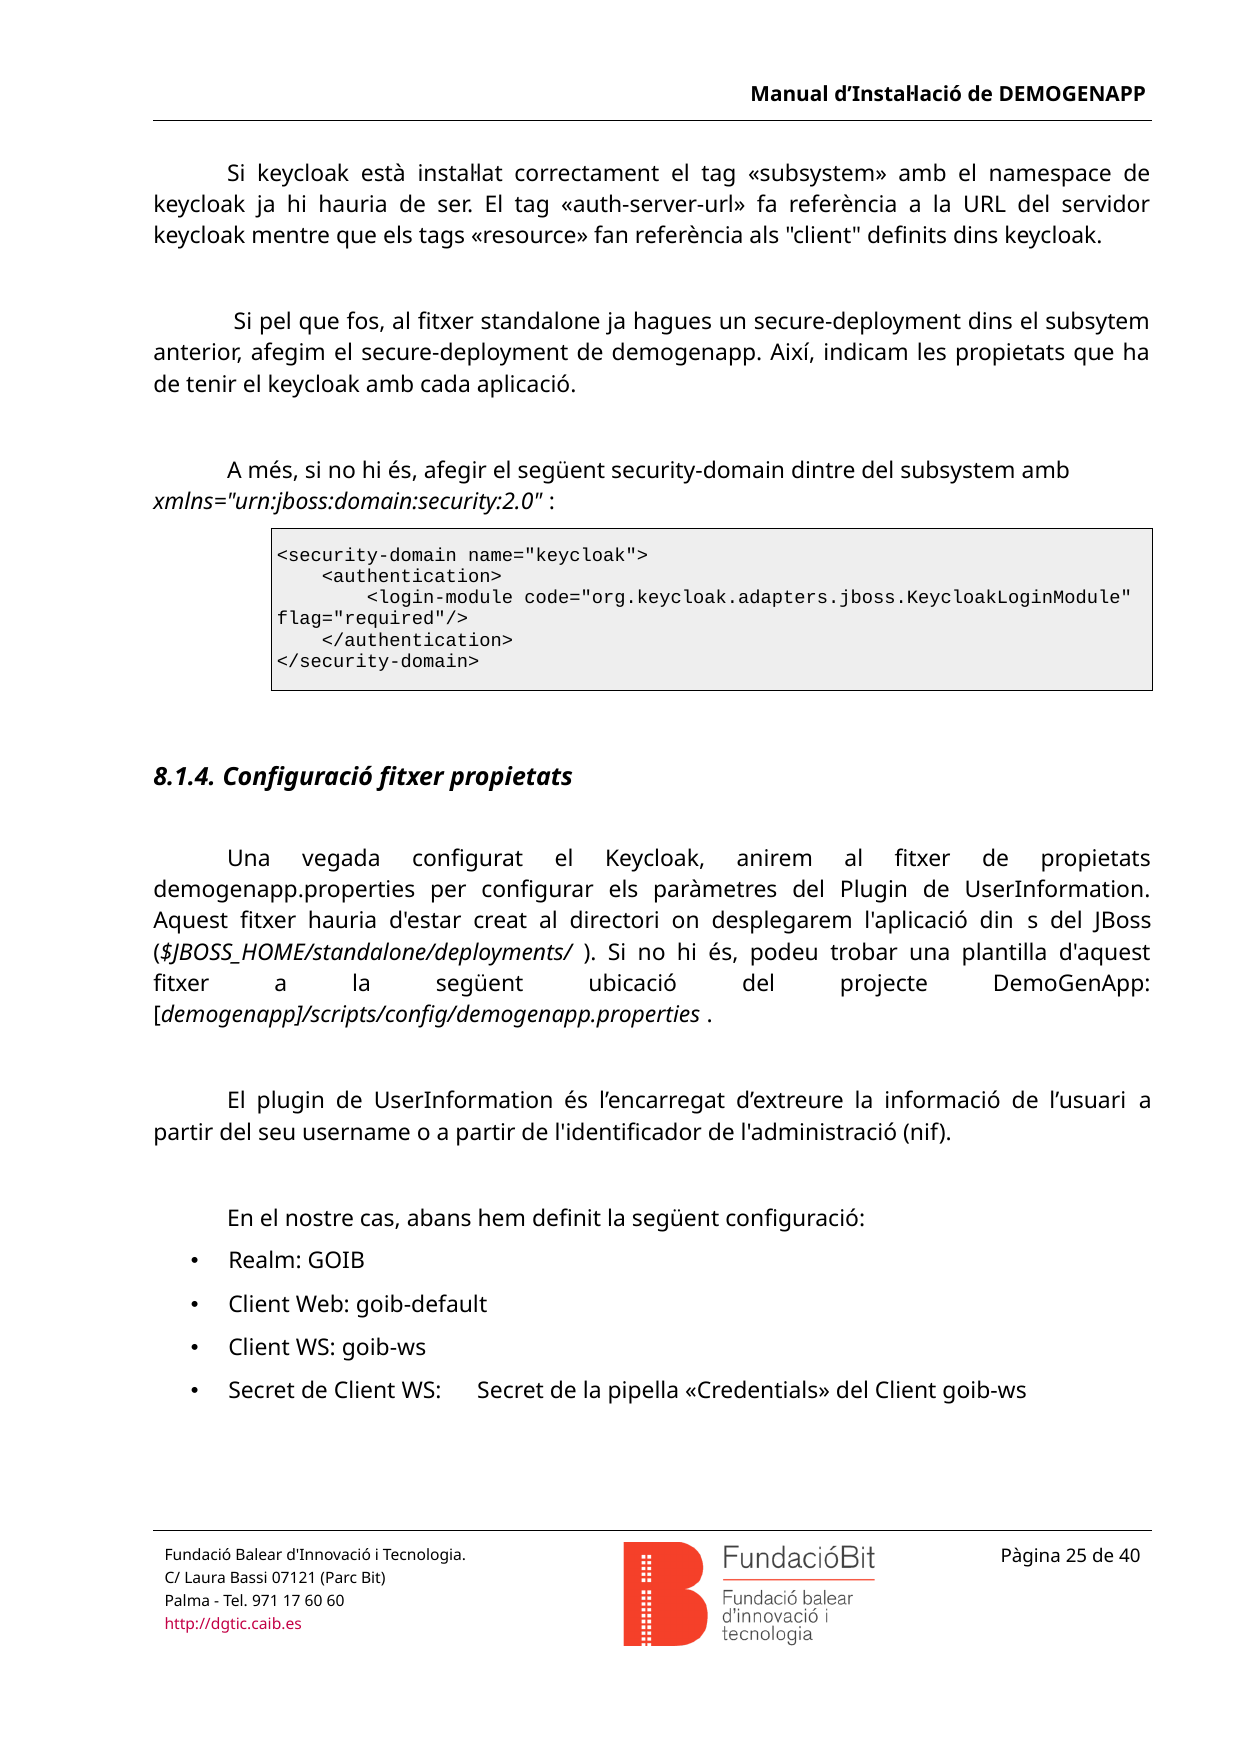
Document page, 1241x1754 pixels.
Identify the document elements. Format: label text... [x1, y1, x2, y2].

text Si pel que fos, al fitxer standalone ja hagues un secure-deployment dins el subsytem anterior, afegim el secure-deployment de demogenapp. Així, indicam les propietats que ha de tenir el keycloak amb cada aplicació. [153, 305, 1152, 399]
list Client Web: goib-default [191, 1287, 1152, 1319]
text A més, si no hi és, afegir el següent security-domain dintre del subsystem amb xmlns="urn:jboss:domain:security:2.0" : [153, 453, 1152, 516]
text Si keycloak està instal·lat correctament el tag «subsystem» amb el namespace de keycloak ja hi hauria de ser. El tag «auth-server-url» fa referència a la URL del servidor keycloak mentre que els tags «resource» fan referència als "client" definits dins keycloak. [153, 156, 1152, 250]
text El plugin de UserInformation és l’encarregat d’extreure la informació de l’usuari a partir del seu username o a partir de l'identificador de l'administració (nif). [153, 1084, 1152, 1147]
list Secret de Client WS: Secret de la pipella «Credentials» del Client goib-ws [191, 1373, 1152, 1405]
subtitle Configuració fitxer propietats [153, 758, 1152, 793]
table_header <security-domain name="keycloak"> <authentication> <login-module code="org.keycloak.adapters.jboss.KeycloakLoginModule" flag="required"/> </authentication> </security-domain> [272, 529, 1152, 690]
text En el nostre cas, abans hem definit la següent configuració: [153, 1201, 1152, 1233]
list Realm: GOIB [191, 1244, 1152, 1276]
picture [623, 1542, 875, 1646]
list Client WS: goib-ws [191, 1331, 1152, 1362]
text Una vegada configurat el Keycloak, anirem al fitxer de propietats demogenapp.properties per configurar els paràmetres del Plugin de UserInformation. Aquest fitxer hauria d'estar creat al directori on desplegarem l'aplicació din s del JBoss ($JBOSS_HOME/standalone/deployments/ ). Si no hi és, podeu trobar una plantilla d'aquest fitxer a la següent ubicació del projecte DemoGenApp: [demogenapp]/scripts/config/demogenapp.properties . [153, 842, 1152, 1029]
